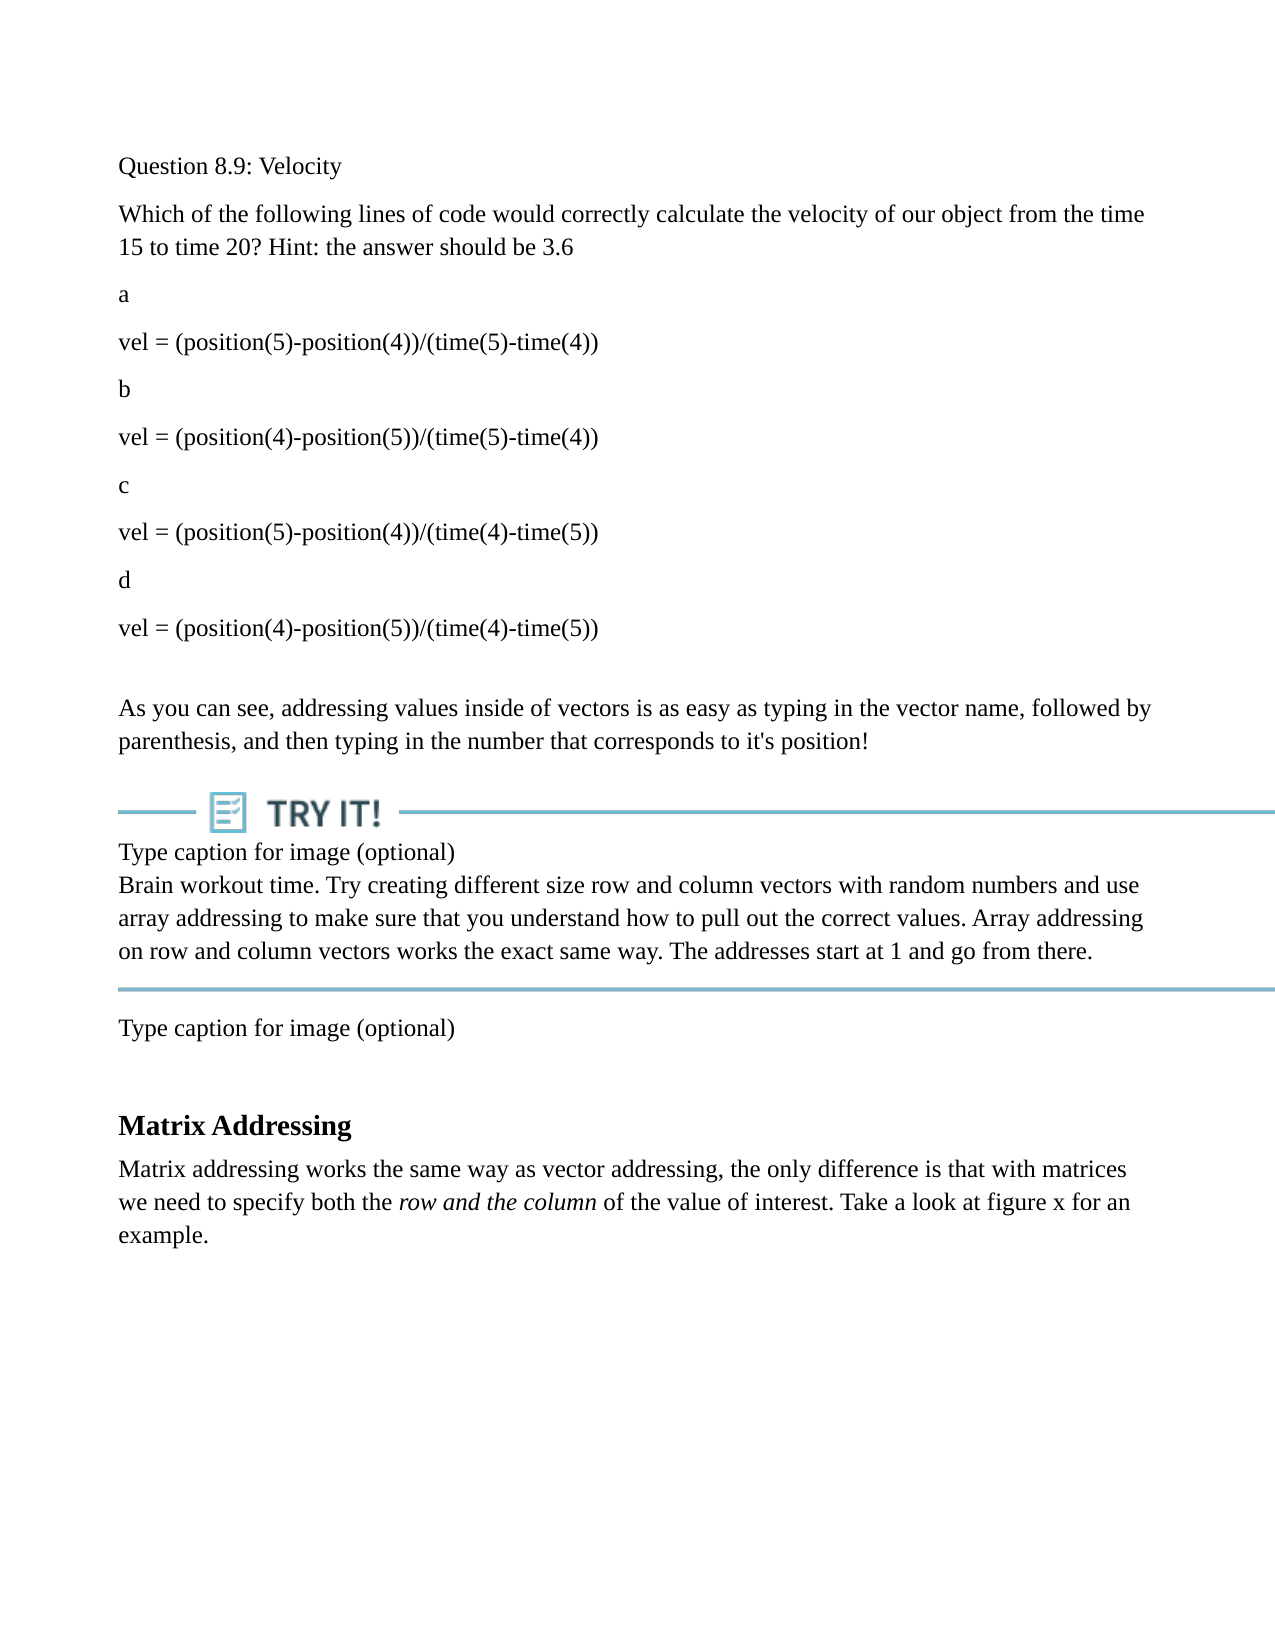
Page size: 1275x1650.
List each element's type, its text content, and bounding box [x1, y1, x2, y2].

text b [118, 374, 1157, 403]
text vel = (position(5)-position(4))/(time(5)-time(4)) [118, 327, 1157, 356]
text vel = (position(5)-position(4))/(time(4)-time(5)) [118, 517, 1157, 546]
text Which of the following lines of code would correctly calculate the velocity of our object from the time 15 to time 20? Hint: the answer should be 3.6 [118, 199, 1157, 261]
text Question 8.9: Velocity [118, 151, 1157, 180]
text As you can see, addressing values inside of vectors is as easy as typing in the vector name, followed by parenthesis, and then typing in the number that corresponds to it's position! [118, 693, 1157, 755]
text a [118, 279, 1157, 308]
text vel = (position(4)-position(5))/(time(4)-time(5)) [118, 613, 1157, 641]
text Type caption for image (optional) [118, 837, 1157, 866]
subtitle Matrix Addressing [118, 1108, 1157, 1141]
text Type caption for image (optional) [118, 1013, 1157, 1041]
text Brain workout time. Try creating different size row and column vectors with random numbers and use array addressing to make sure that you understand how to pull out the correct values. Array addressing on row and column vectors works the exact same way. The addresses start at 1 and go from there. [118, 870, 1157, 965]
text c [118, 470, 1157, 498]
text Matrix addressing works the same way as vector addressing, the only difference is that with matrices we need to specify both the row and the column of the value of interest. Take a look at figure x for an example. [118, 1154, 1157, 1249]
text d [118, 565, 1157, 594]
picture [118, 792, 1275, 833]
picture [118, 969, 1275, 1009]
text vel = (position(4)-position(5))/(time(5)-time(4)) [118, 422, 1157, 451]
